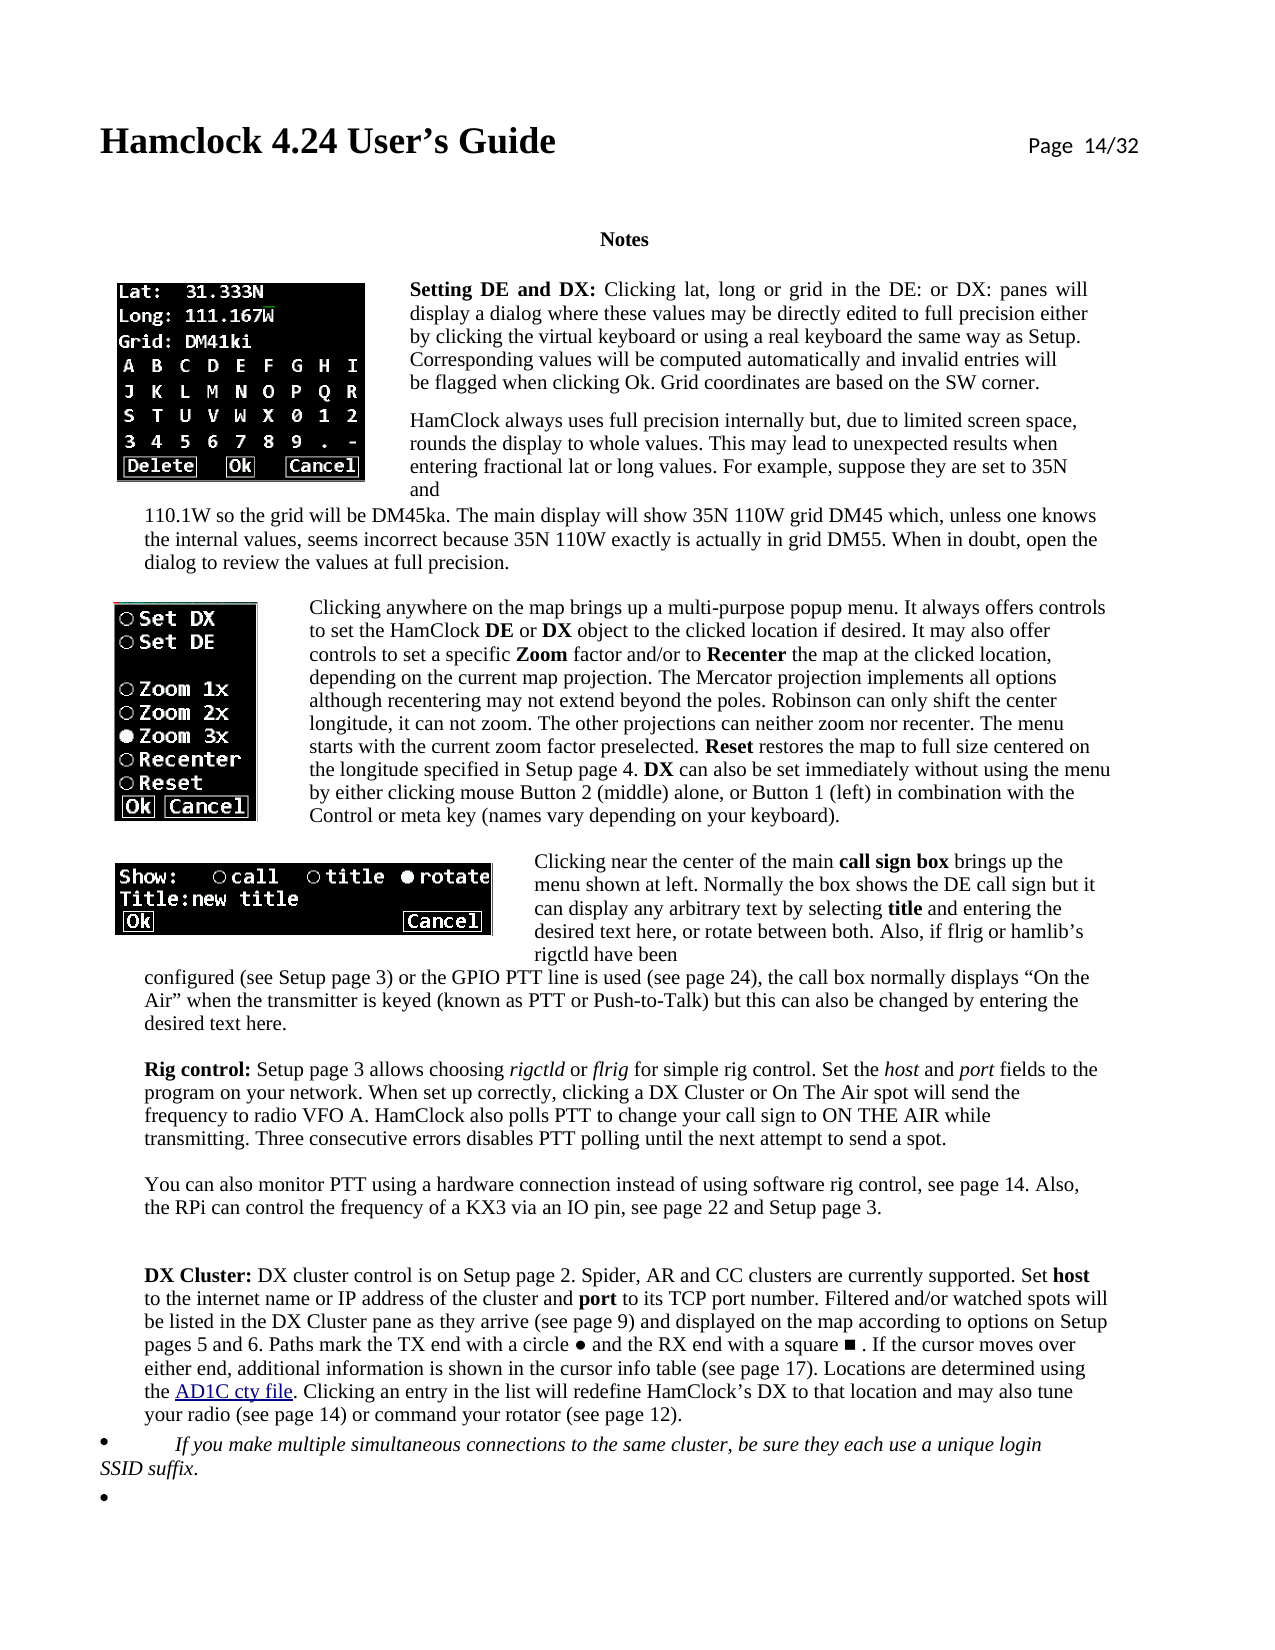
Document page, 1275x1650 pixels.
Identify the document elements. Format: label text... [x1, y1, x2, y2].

text HamClock always uses full precision internally but, due to limited screen space, rounds the display to whole values. This may lead to unexpected results when entering fractional lat or long values. For example, suppose they are set to 35N and [409, 409, 1100, 501]
text configured (see Setup page 3) or the GPIO PTT line is used (see page 24), the call box normally displays “On the Air” when the transmitter is keyed (known as PTT or Push-to-Talk) but this can also be changed by entering the desired text here. [144, 966, 1108, 1035]
text Setting DE and DX: Clicking lat, long or grid in the DE: or DX: panes will display a dialog where these values may be directly edited to full precision either by clicking the virtual keyboard or using a real keyboard the same way as Setup. [409, 278, 1088, 348]
text Clicking anywhere on the map brings up a multi-purpose popup menu. It always offers controls to set the HamClock DE or DX object to the clicked location if desired. It may also offer controls to set a specific Zoom factor and/or to Recenter the map at the clicked location, depending on the current map projection. The Mercator projection implements all options although recentering may not extend beyond the poles. Robinson can only shift the center longitude, it can not zoom. The other projections can neither zoom nor recenter. The menu starts with the current zoom factor preselected. Reset restores the map to full size centered on the longitude specified in Setup page 4. DX can also be set immediately without using the menu by either clicking mouse Button 2 (middle) alone, or Button 1 (left) in combination with the Control or meta key (names vary depending on your keyboard). [309, 596, 1113, 827]
text You can also monitor PTT using a hardware connection instead of using software rig control, see page 14. Also, the RPi can control the frequency of a KX3 via an IO pin, see page 22 and Setup page 3. [144, 1173, 1100, 1219]
text Clicking near the center of the main call sign box brings up the menu shown at left. Normally the box shows the DE call sign but it can display any arbitrary text by selecting title and entering the desired text here, or rotate between both. Also, if flrig or hamlib’s rigctld have been [534, 850, 1108, 966]
text Rig control: Setup page 3 allows choosing rigctld or flrig for simple rig control. Set the host and port fields to the program on your network. When set up correctly, clicking a DX Cluster or On The Air spot will send the frequency to radio VFO A. HamClock also polls PTT to change your call sign to ON THE AIR while transmitting. Three consecutive errors disables PTT polling until the next attempt to send a spot. [144, 1058, 1100, 1150]
picture [116, 283, 366, 482]
picture [115, 863, 493, 936]
text Corresponding values will be computed automatically and invalid entries will be flagged when clicking Ok. Grid coordinates are based on the SW corner. [409, 348, 1057, 394]
subtitle Notes [236, 227, 1012, 251]
text DX Cluster: DX cluster control is on Setup page 2. Spider, AR and CC clusters are currently supported. Set host to the internet name or IP address of the cluster and port to its TCP port number. Filtered and/or watched spots will be listed in the DX Cluster pane as they arrive (see page 9) and displayed on the map according to options on Setup pages 5 and 6. Paths mark the TX end with a circle ● and the RX end with a square ■ . If the cursor moves over either end, additional information is shown in the cursor info table (see page 17). Locations are determined using the AD1C cty file. Clicking an entry in the list will redefine HamClock’s DX to that location and may also tune your radio (see page 14) or command your rotator (see page 12). [144, 1264, 1109, 1426]
text 110.1W so the grid will be DM45ka. The main display will show 35N 110W grid DM45 which, unless one knows the internal values, seems incorrect because 35N 110W exactly is actually in grid DM55. When in doubt, open the dialog to review the values at full precision. [144, 504, 1108, 574]
list If you make multiple simultaneous connections to the same cluster, be sure they each use a unique login SSID suffix. [100, 1433, 1061, 1480]
picture [113, 602, 258, 822]
